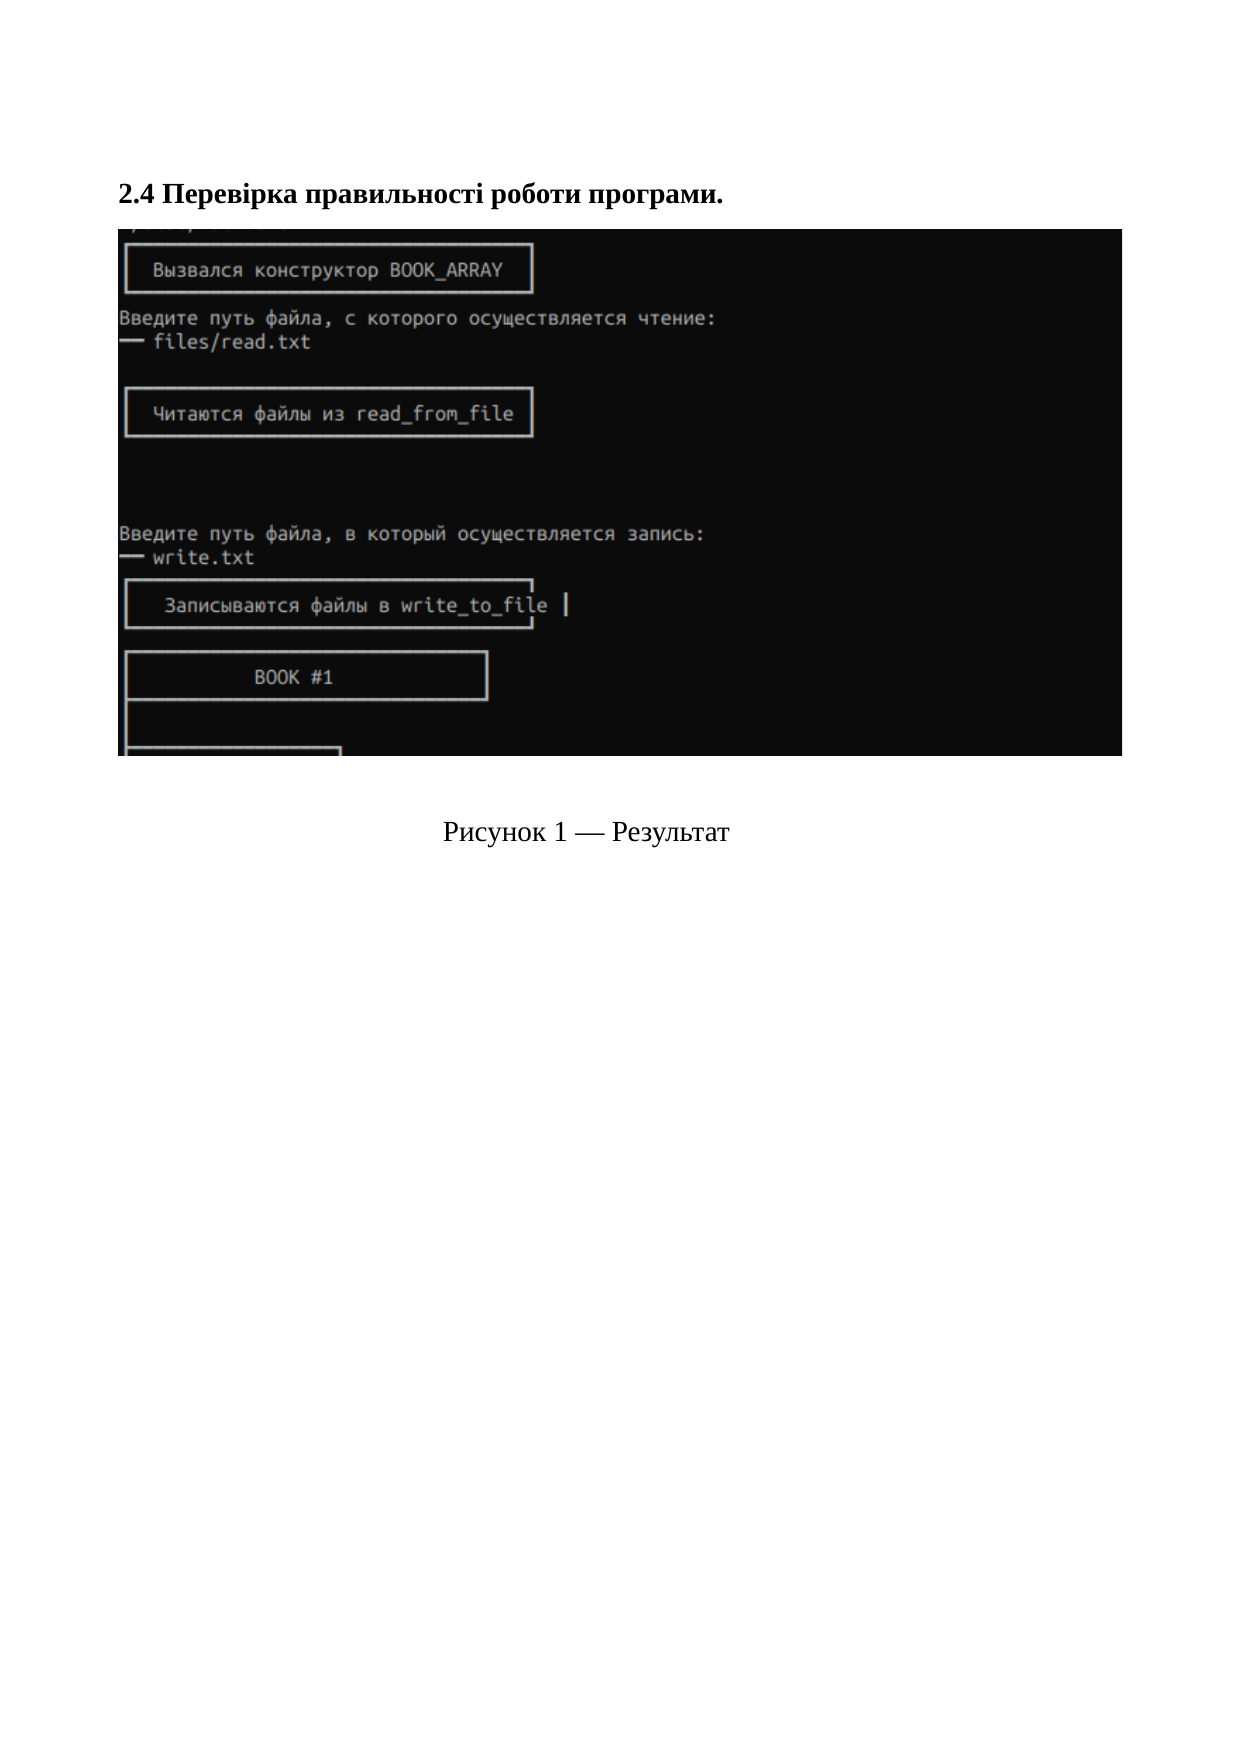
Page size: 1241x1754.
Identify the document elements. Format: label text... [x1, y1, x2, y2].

text 2.4 Перевірка правильності роботи програми. [118, 176, 1122, 210]
text Рисунок 1 — Результат [118, 814, 1122, 848]
picture [118, 229, 1123, 756]
